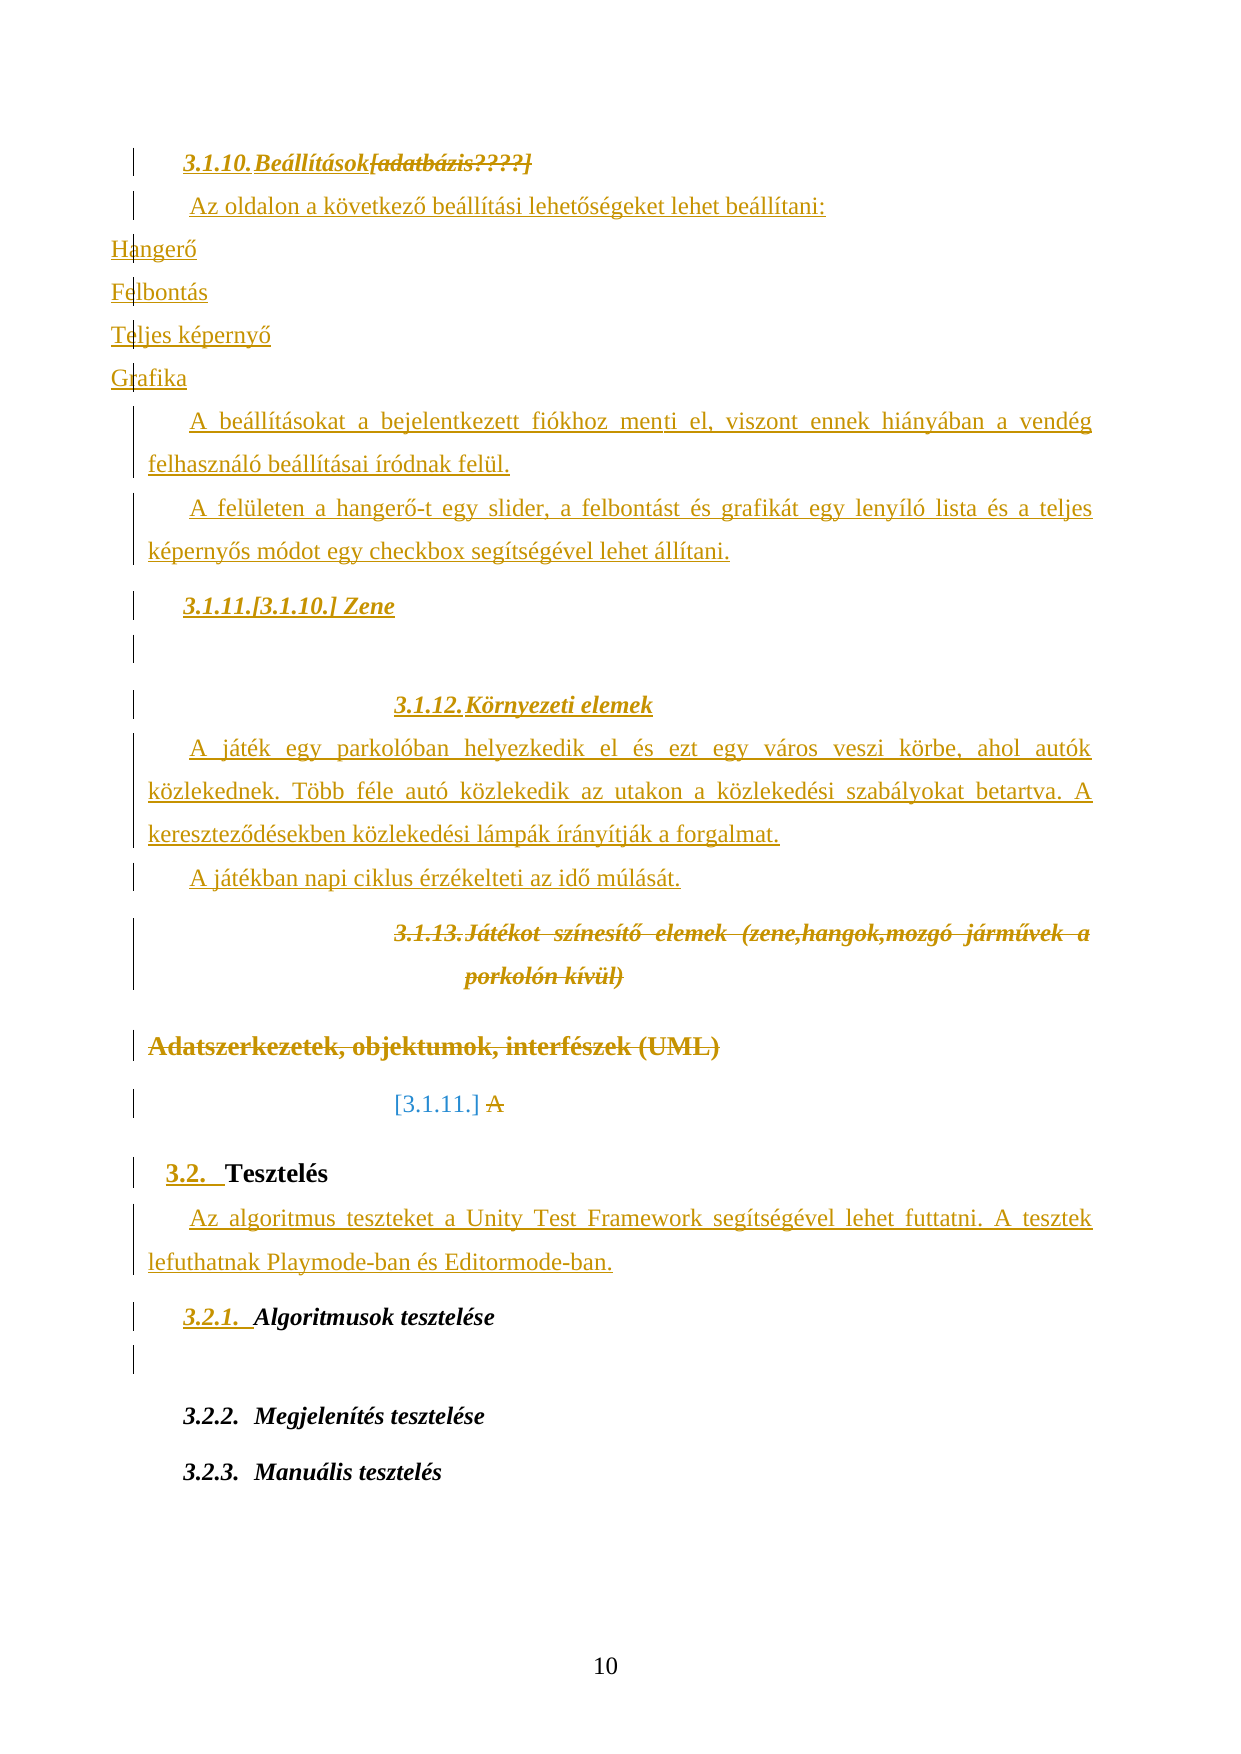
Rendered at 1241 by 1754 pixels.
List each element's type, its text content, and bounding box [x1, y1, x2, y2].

subtitle Algoritmusok tesztelése [183, 1302, 1092, 1331]
text A beállításokat a bejelentkezett fiókhoz menti el, viszont ennek hiányában a vendég felhasználó beállításai íródnak felül. [148, 406, 1092, 478]
text Hangerő [111, 234, 133, 259]
text Az algoritmus teszteket a Unity Test Framework segítségével lehet futtatni. A tesztek lefuthatnak Playmode-ban és Editormode-ban. [148, 1203, 1092, 1275]
text Az oldalon a következő beállítási lehetőségeket lehet beállítani: [148, 191, 1092, 219]
subtitle Zene [183, 591, 1092, 620]
subtitle Környezeti elemek [394, 690, 1092, 719]
text A játékban napi ciklus érzékelteti az idő múlását. [148, 863, 1092, 891]
text A felületen a hangerő-t egy slider, a felbontást és grafikát egy lenyíló lista és a teljes képernyős módot egy checkbox segítségével lehet állítani. [148, 493, 1092, 564]
subtitle Tesztelés [165, 1157, 1092, 1188]
subtitle Manuális tesztelés [183, 1457, 1092, 1485]
text Grafika [134, 363, 1092, 392]
text kereszteződésekben közlekedési lámpák írányítják a forgalmat. [148, 803, 1092, 848]
subtitle Beállítások [183, 148, 1092, 176]
text Teljes képernyő [134, 320, 1092, 349]
text Grafika [111, 363, 133, 388]
text Hangerő [134, 234, 1092, 263]
text Felbontás [111, 277, 133, 302]
text Felbontás [134, 277, 1092, 306]
text Teljes képernyő [111, 320, 133, 345]
text A játék egy parkolóban helyezkedik el és ezt egy város veszi körbe, ahol autók közlekednek. Több féle autó közlekedik az utakon a közlekedési szabályokat betartva. A [148, 733, 1092, 801]
subtitle Megjelenítés tesztelése [183, 1401, 1092, 1430]
